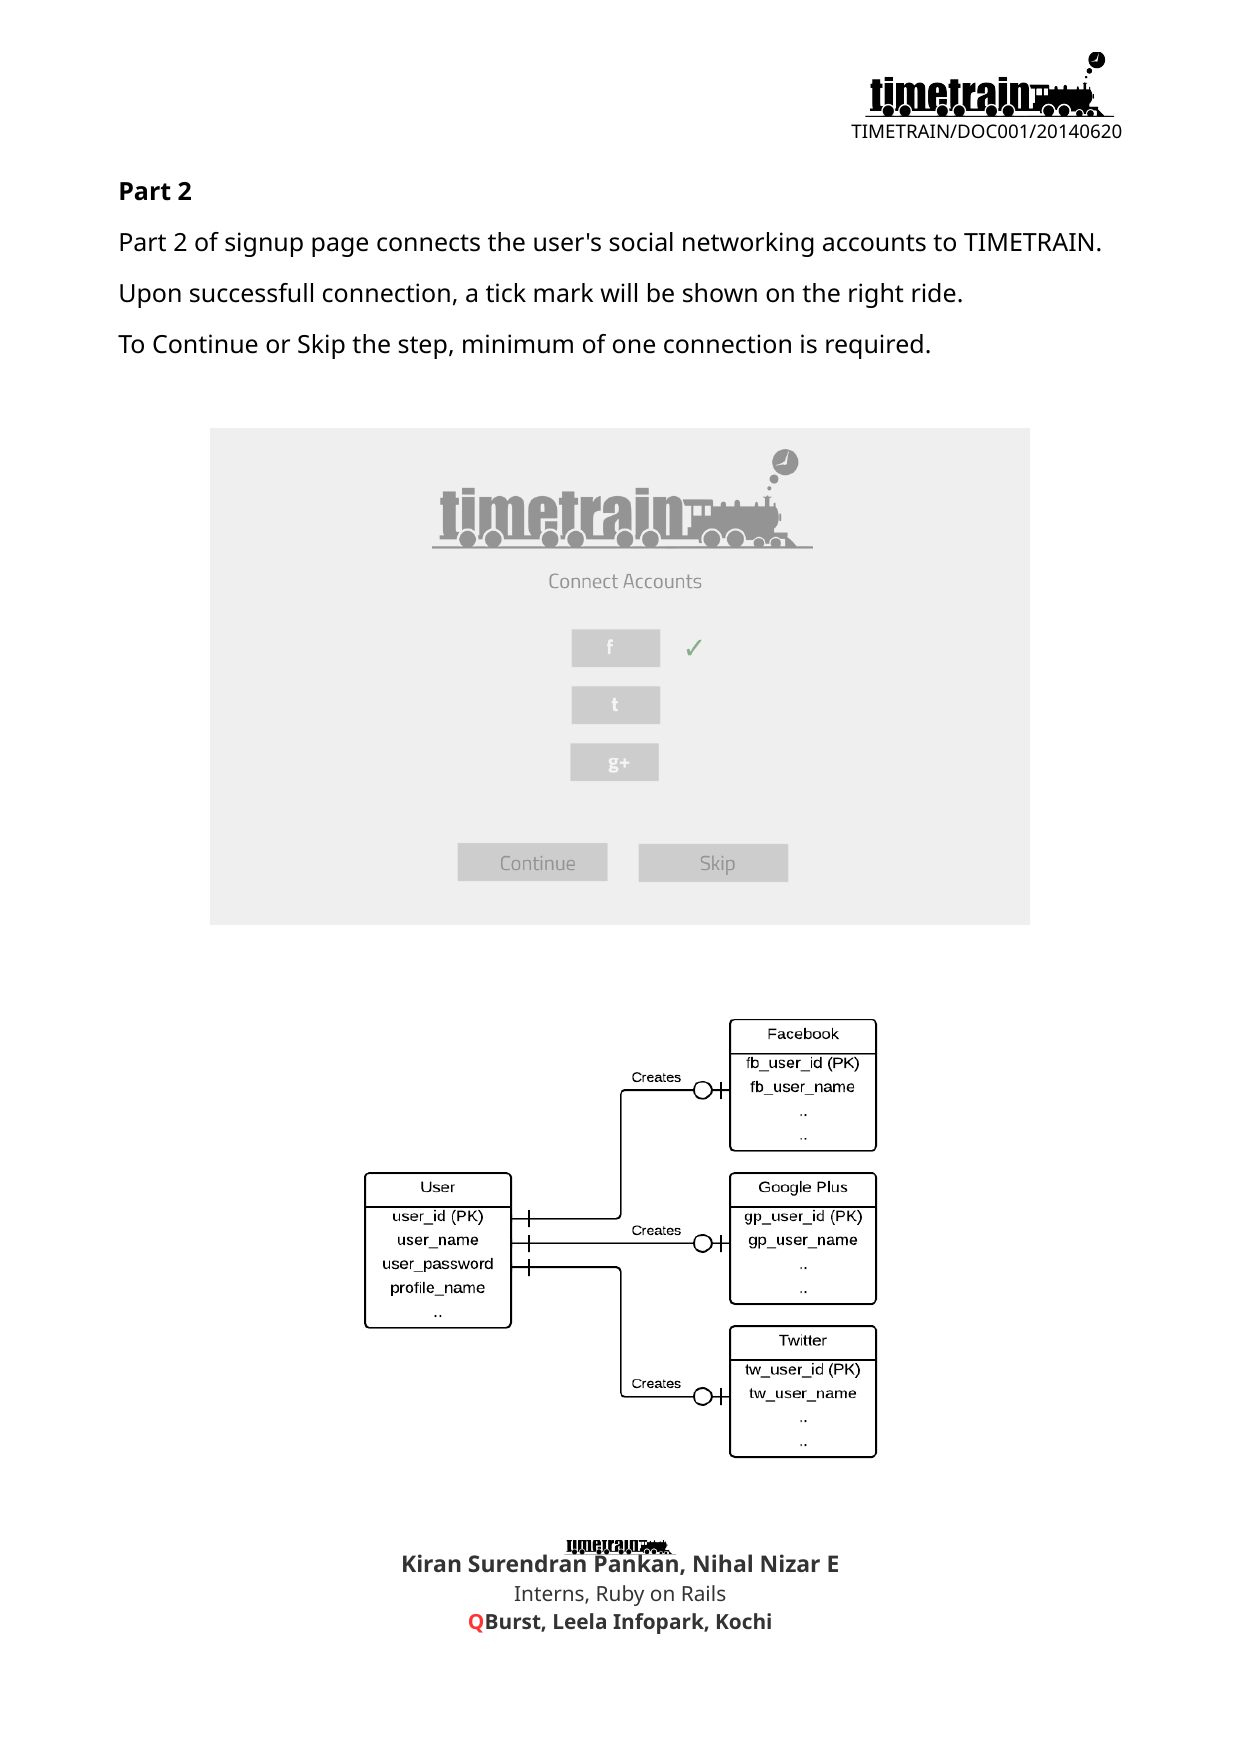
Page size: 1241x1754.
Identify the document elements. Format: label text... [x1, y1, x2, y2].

text Upon successfull connection, a tick mark will be shown on the right ride. [118, 275, 1122, 309]
picture [210, 428, 1030, 925]
picture [865, 52, 1115, 118]
text To Continue or Skip the step, minimum of one connection is required. [118, 326, 1122, 360]
picture [273, 935, 970, 1555]
text Part 2 [118, 173, 1122, 207]
text Part 2 of signup page connects the user's social networking accounts to TIMETRAIN. [118, 224, 1122, 258]
